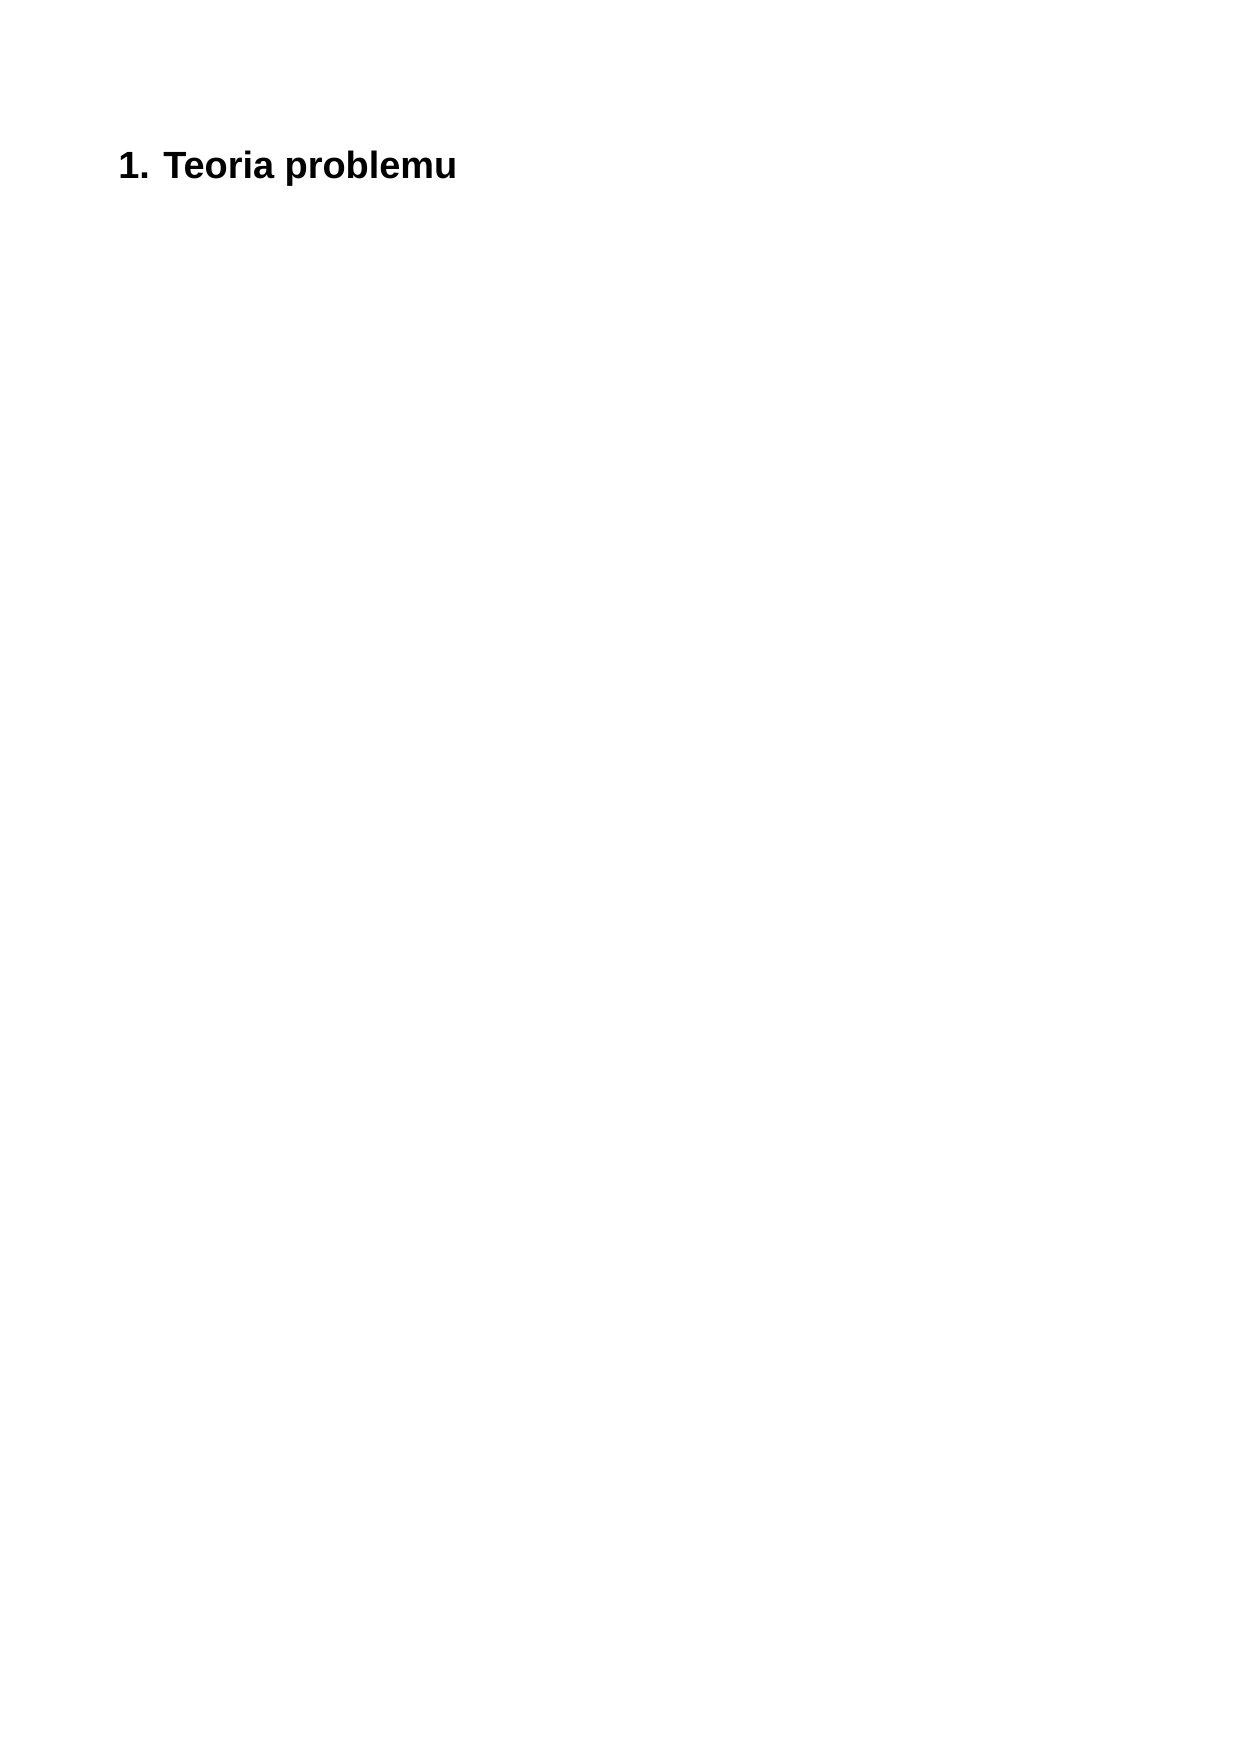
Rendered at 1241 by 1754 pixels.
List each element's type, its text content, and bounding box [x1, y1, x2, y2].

subtitle Teoria problemu [118, 143, 1122, 187]
